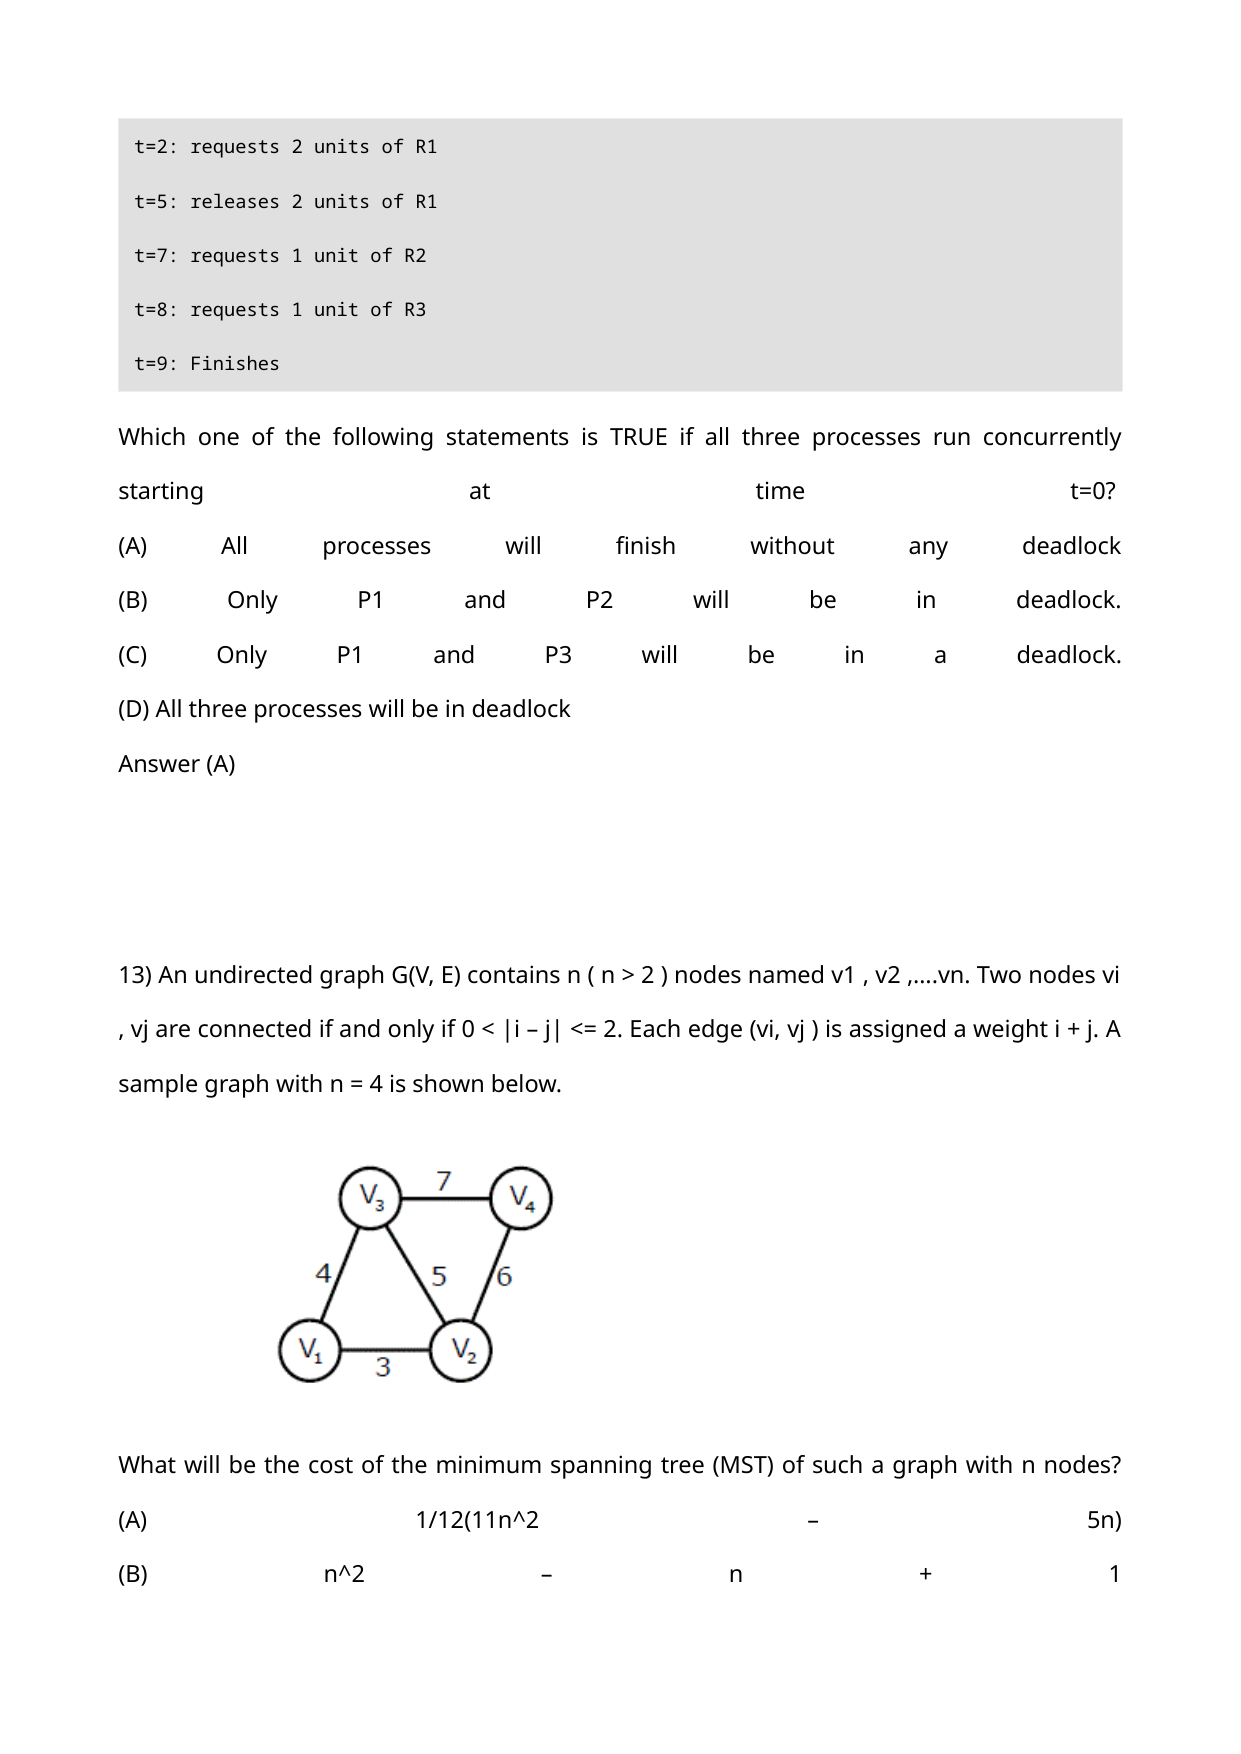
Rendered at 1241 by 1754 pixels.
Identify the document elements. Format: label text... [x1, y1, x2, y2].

text What will be the cost of the minimum spanning tree (MST) of such a graph with n nodes? (A) 1/12(11n^2 – 5n) (B) n^2 – n + 1 [118, 1448, 1122, 1589]
text t=7: requests 1 unit of R2 [119, 226, 1122, 267]
text 13) An undirected graph G(V, E) contains n ( n > 2 ) nodes named v1 , v2 ,….vn. Two nodes vi , vj are connected if and only if 0 < |i – j| <= 2. Each edge (vi, vj ) is assigned a weight i + j. A sample graph with n = 4 is shown below. [118, 958, 1122, 1099]
text Answer (A) [118, 747, 1122, 779]
text t=5: releases 2 units of R1 [119, 172, 1122, 213]
text Which one of the following statements is TRUE if all three processes run concurrently starting at time t=0? (A) All processes will finish without any deadlock (B) Only P1 and P2 will be in deadlock. (C) Only P1 and P3 will be in a deadlock. (D) All three processes will be in deadlock [118, 420, 1122, 725]
text t=2: requests 2 units of R1 [119, 119, 1122, 159]
text t=9: Finishes [119, 334, 1122, 391]
picture [136, 1140, 586, 1410]
text t=8: requests 1 unit of R3 [119, 280, 1122, 322]
